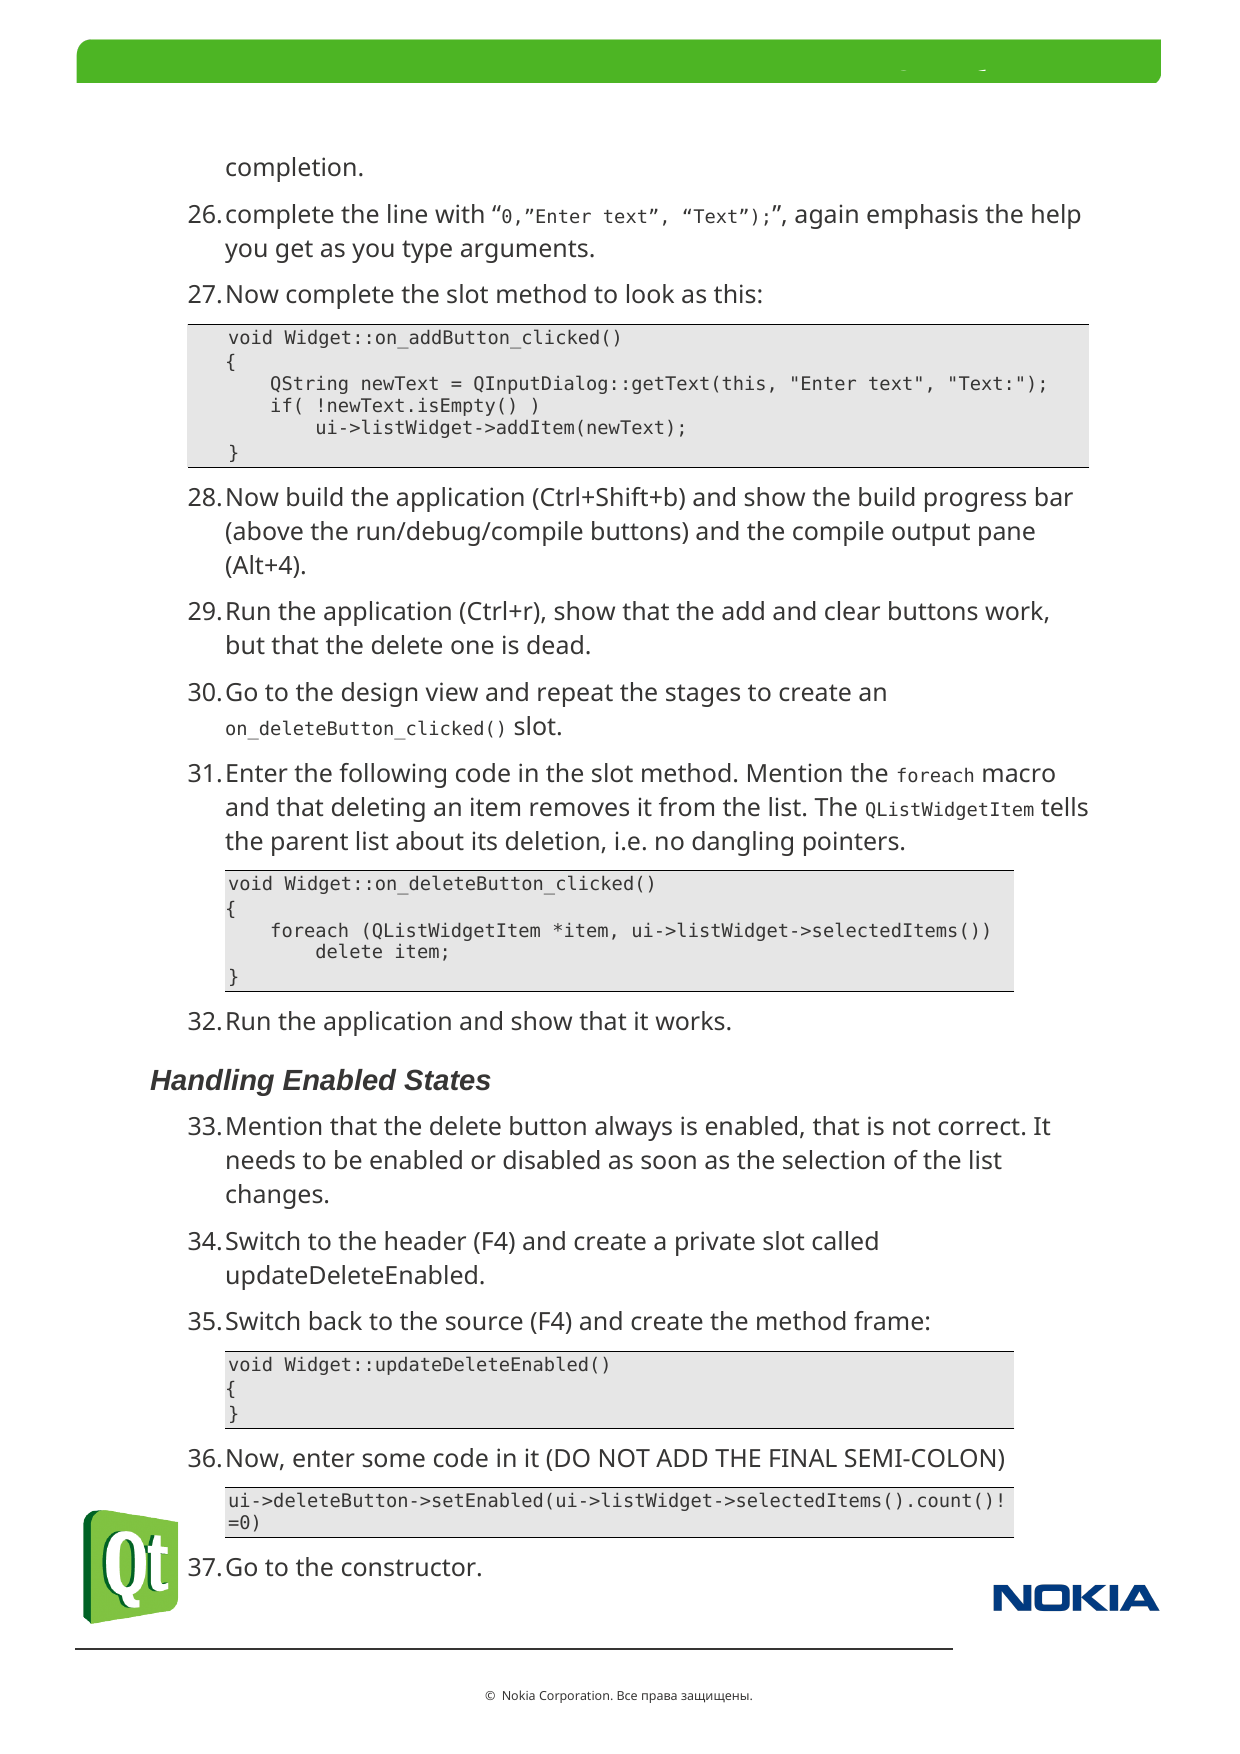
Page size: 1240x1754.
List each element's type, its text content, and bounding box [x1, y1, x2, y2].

list void Widget::on_addButton_clicked() [187, 325, 1089, 352]
list Switch to the header (F4) and create a private slot called updateDeleteEnabled. [187, 1223, 1089, 1291]
list Now build the application (Ctrl+Shift+b) and show the build progress bar (above the run/debug/compile buttons) and the compile output pane (Alt+4). [187, 479, 1089, 581]
list QString newText = QInputDialog::getText(this, "Enter text", "Text:"); [187, 373, 1089, 395]
text } [225, 963, 1014, 991]
list Switch back to the source (F4) and create the method frame: [187, 1304, 1089, 1338]
list complete the line with “0,”Enter text”, “Text”);”, again emphasis the help you get as you type arguments. [187, 197, 1089, 265]
text } [225, 1400, 1014, 1428]
subtitle Handling Enabled States [150, 1063, 1089, 1096]
text delete item; [225, 941, 1014, 963]
text ui->deleteButton->setEnabled(ui->listWidget->selectedItems().count()!=0) [225, 1488, 1014, 1537]
text void Widget::on_deleteButton_clicked() [225, 871, 1014, 898]
list { [187, 352, 1089, 373]
picture [954, 1546, 1199, 1649]
picture [76, 39, 1162, 86]
picture [75, 1500, 186, 1634]
list Go to the constructor. [187, 1549, 953, 1583]
list Enter the following code in the slot method. Mention the foreach macro and that deleting an item removes it from the list. The QListWidgetItem tells the parent list about its deletion, i.e. no dangling pointers. [187, 755, 1089, 857]
list completion. [187, 150, 1089, 184]
list ui->listWidget->addItem(newText); [187, 417, 1089, 439]
list Now, enter some code in it (DO NOT ADD THE FINAL SEMI-COLON) [187, 1440, 1089, 1474]
text { [225, 898, 1014, 919]
text void Widget::updateDeleteEnabled() [225, 1352, 1014, 1378]
list Go to the design view and repeat the stages to create an on_deleteButton_clicked() slot. [187, 674, 1089, 743]
list } [187, 439, 1089, 467]
text foreach (QListWidgetItem *item, ui->listWidget->selectedItems()) [225, 919, 1014, 941]
list if( !newText.isEmpty() ) [187, 395, 1089, 417]
list Run the application (Ctrl+r), show that the add and clear buttons work, but that the delete one is dead. [187, 594, 1089, 662]
list Mention that the delete button always is enabled, that is not correct. It needs to be enabled or disabled as soon as the selection of the list changes. [187, 1109, 1089, 1211]
text { [225, 1378, 1014, 1400]
list Run the application and show that it works. [187, 1003, 1089, 1038]
list Now complete the slot method to look as this: [187, 277, 1089, 311]
